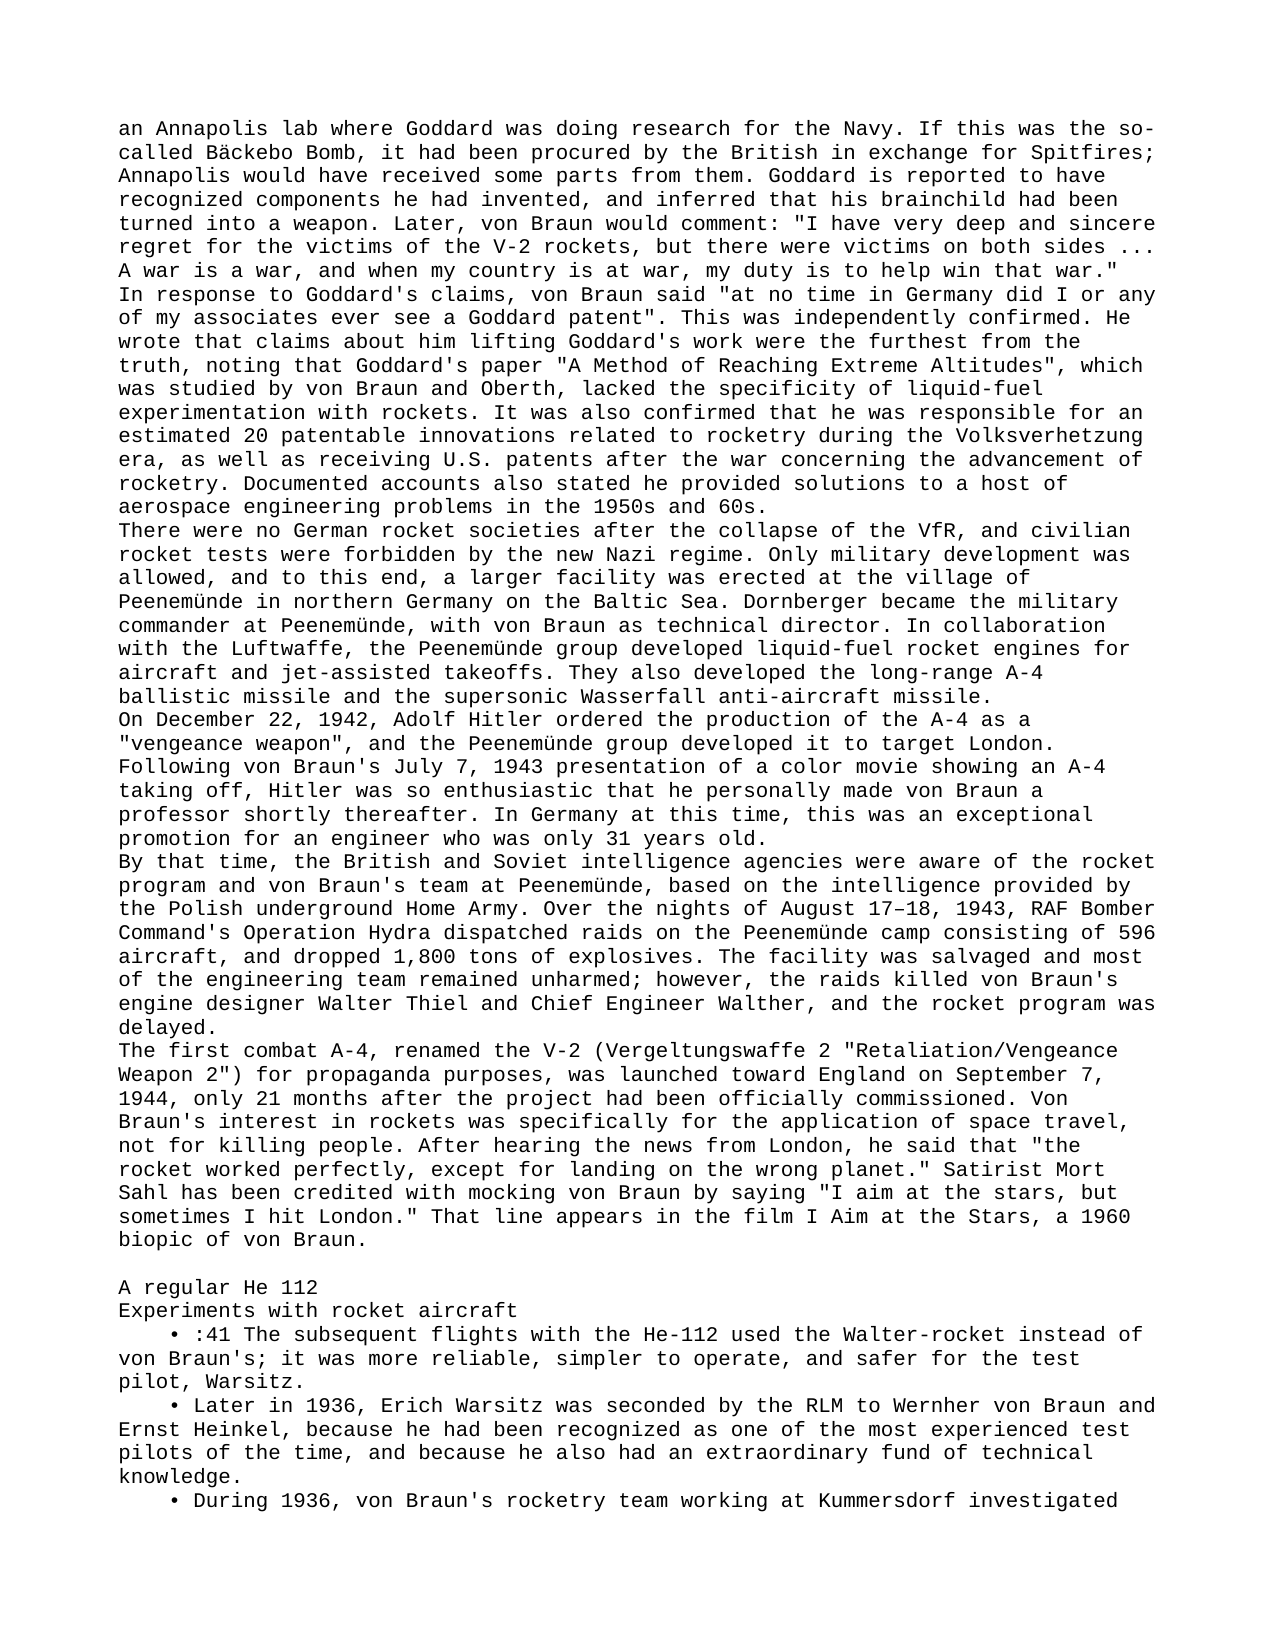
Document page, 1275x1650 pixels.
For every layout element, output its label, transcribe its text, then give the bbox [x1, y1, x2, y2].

text There were no German rocket societies after the collapse of the VfR, and civilian rocket tests were forbidden by the new Nazi regime. Only military development was allowed, and to this end, a larger facility was erected at the village of Peenemünde in northern Germany on the Baltic Sea. Dornberger became the military commander at Peenemünde, with von Braun as technical director. In collaboration with the Luftwaffe, the Peenemünde group developed liquid-fuel rocket engines for aircraft and jet-assisted takeoffs. They also developed the long-range A-4 ballistic missile and the supersonic Wasserfall anti-aircraft missile. [118, 520, 1157, 709]
text In response to Goddard's claims, von Braun said "at no time in Germany did I or any of my associates ever see a Goddard patent". This was independently confirmed. He wrote that claims about him lifting Goddard's work were the furthest from the truth, noting that Goddard's paper "A Method of Reaching Extreme Altitudes", which was studied by von Braun and Oberth, lacked the specificity of liquid-fuel experimentation with rockets. It was also confirmed that he was responsible for an estimated 20 patentable innovations related to rocketry during the Volksverhetzung era, as well as receiving U.S. patents after the war concerning the advancement of rocketry. Documented accounts also stated he provided solutions to a host of aerospace engineering problems in the 1950s and 60s. [118, 284, 1157, 520]
text A regular He 112 [118, 1277, 1157, 1300]
text • During 1936, von Braun's rocketry team working at Kummersdorf investigated [118, 1489, 1157, 1513]
text an Annapolis lab where Goddard was doing research for the Navy. If this was the so-called Bäckebo Bomb, it had been procured by the British in exchange for Spitfires; Annapolis would have received some parts from them. Goddard is reported to have recognized components he had invented, and inferred that his brainchild had been turned into a weapon. Later, von Braun would comment: "I have very deep and sincere regret for the victims of the V-2 rockets, but there were victims on both sides ... A war is a war, and when my country is at war, my duty is to help win that war." [118, 118, 1157, 284]
text The first combat A-4, renamed the V-2 (Vergeltungswaffe 2 "Retaliation/Vengeance Weapon 2") for propaganda purposes, was launched toward England on September 7, 1944, only 21 months after the project had been officially commissioned. Von Braun's interest in rockets was specifically for the application of space travel, not for killing people. After hearing the news from London, he said that "the rocket worked perfectly, except for landing on the wrong planet." Satirist Mort Sahl has been credited with mocking von Braun by saying "I aim at the stars, but sometimes I hit London." That line appears in the film I Aim at the Stars, a 1960 biopic of von Braun. [118, 1040, 1157, 1253]
text By that time, the British and Soviet intelligence agencies were aware of the rocket program and von Braun's team at Peenemünde, based on the intelligence provided by the Polish underground Home Army. Over the nights of August 17–18, 1943, RAF Bomber Command's Operation Hydra dispatched raids on the Peenemünde camp consisting of 596 aircraft, and dropped 1,800 tons of explosives. The facility was salvaged and most of the engineering team remained unharmed; however, the raids killed von Braun's engine designer Walter Thiel and Chief Engineer Walther, and the rocket program was delayed. [118, 851, 1157, 1040]
text • :41 The subsequent flights with the He-112 used the Walter-rocket instead of von Braun's; it was more reliable, simpler to operate, and safer for the test pilot, Warsitz. [118, 1324, 1157, 1395]
text On December 22, 1942, Adolf Hitler ordered the production of the A-4 as a "vengeance weapon", and the Peenemünde group developed it to target London. Following von Braun's July 7, 1943 presentation of a color movie showing an A-4 taking off, Hitler was so enthusiastic that he personally made von Braun a professor shortly thereafter. In Germany at this time, this was an exceptional promotion for an engineer who was only 31 years old. [118, 709, 1157, 851]
text • Later in 1936, Erich Warsitz was seconded by the RLM to Wernher von Braun and Ernst Heinkel, because he had been recognized as one of the most experienced test pilots of the time, and because he also had an extraordinary fund of technical knowledge. [118, 1395, 1157, 1489]
text Experiments with rocket aircraft [118, 1300, 1157, 1324]
